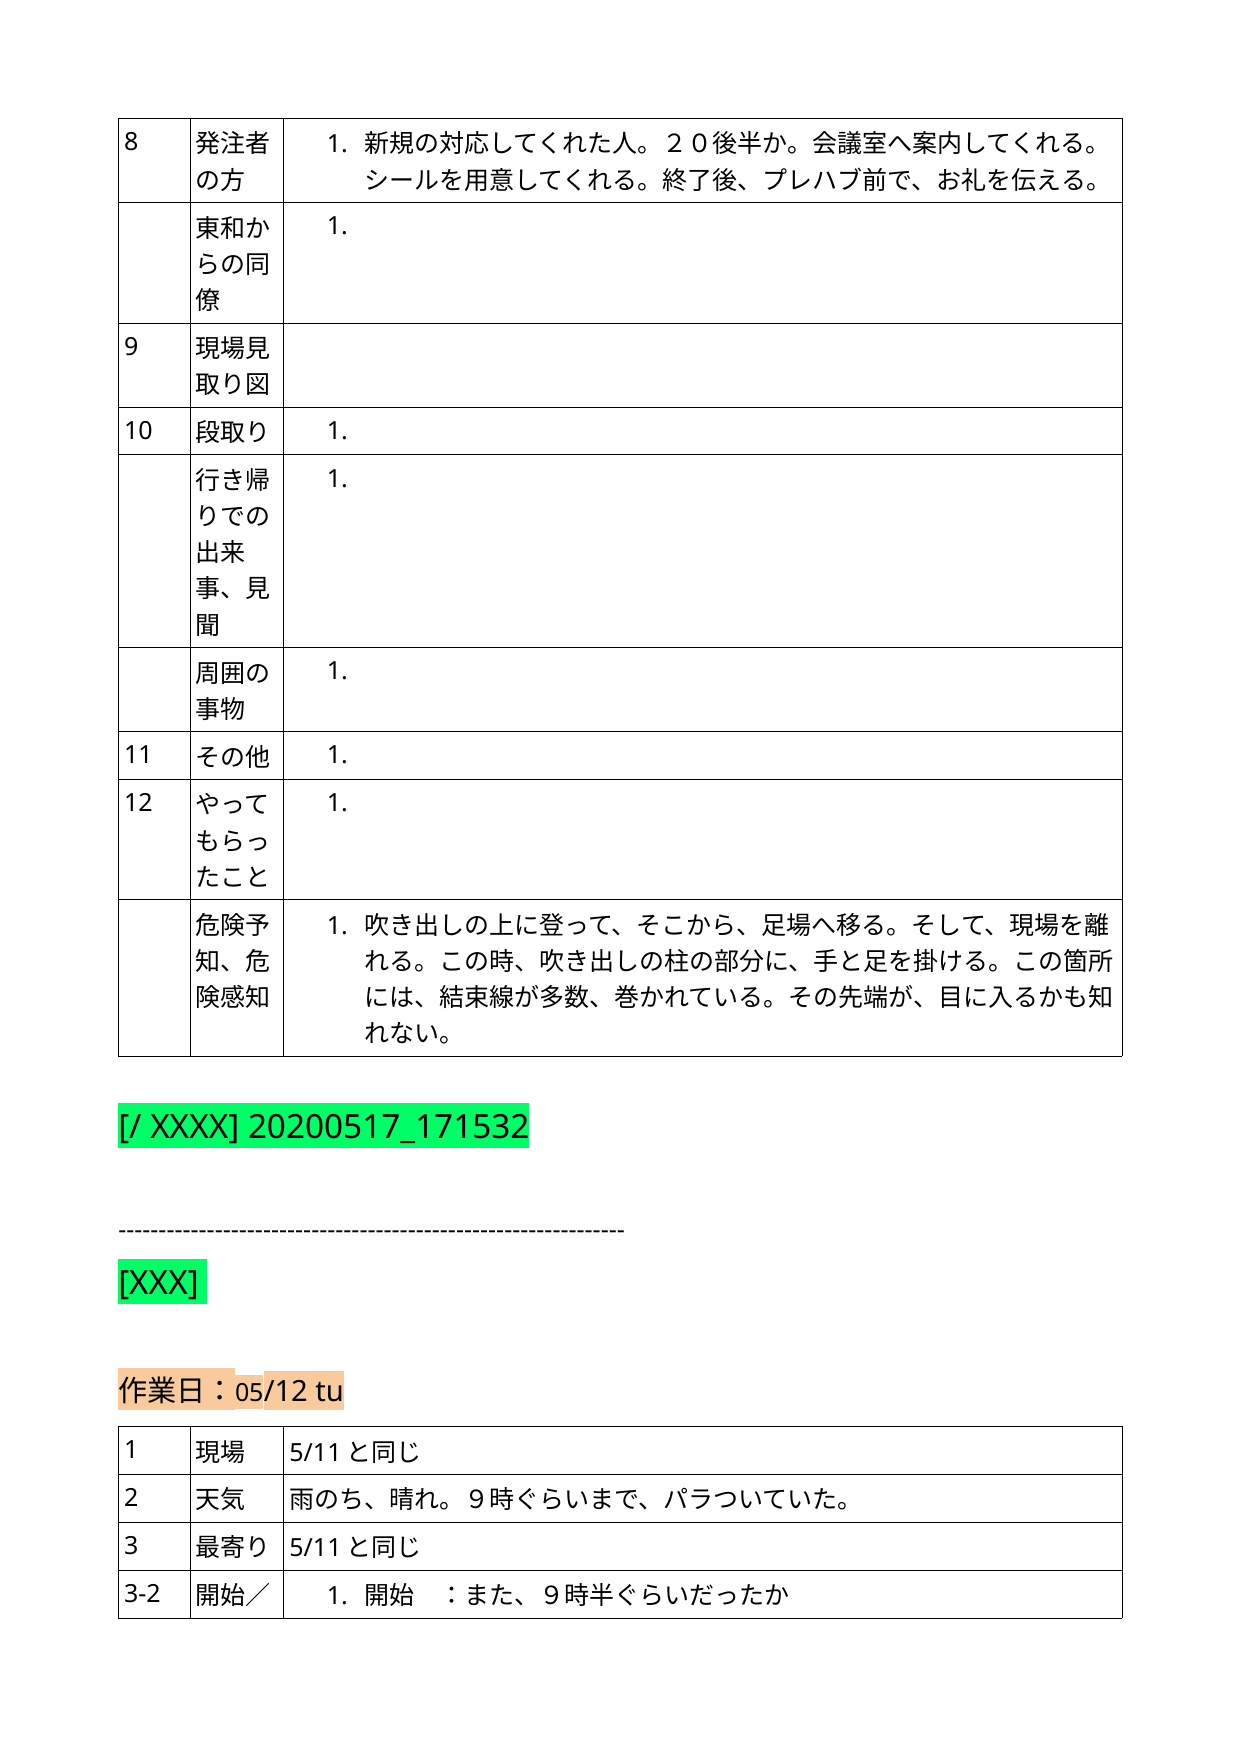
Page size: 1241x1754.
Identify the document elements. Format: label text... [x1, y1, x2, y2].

table_header 5/11と同じ [284, 1427, 1122, 1474]
table_cell [119, 900, 190, 1056]
table_cell 危険予知、危険感知 [191, 900, 283, 1056]
table_cell 発注者の方 [191, 119, 283, 202]
table_cell 3 [119, 1523, 190, 1570]
table_cell その他 [191, 732, 283, 779]
text 作業日：05/12 tu [118, 1368, 1122, 1410]
table_cell [284, 324, 1122, 407]
table_cell [284, 732, 1122, 779]
table_cell [284, 408, 1122, 454]
table_cell [284, 203, 1122, 322]
table_cell 最寄り [191, 1523, 283, 1570]
table_cell 雨のち、晴れ。９時ぐらいまで、パラついていた。 [284, 1475, 1122, 1522]
table_cell 3-2 [119, 1571, 190, 1618]
table_cell 段取り [191, 408, 283, 454]
table_cell 11 [119, 732, 190, 779]
table_cell 8 [119, 119, 190, 202]
table_cell [119, 455, 190, 647]
table_cell やってもらったこと [191, 780, 283, 899]
table_cell 新規の対応してくれた人。２０後半か。会議室へ案内してくれる。シールを用意してくれる。終了後、プレハブ前で、お礼を伝える。 [284, 119, 1122, 202]
table_cell 12 [119, 780, 190, 899]
table_cell 行き帰りでの出来事、見聞 [191, 455, 283, 647]
table_cell [284, 455, 1122, 647]
table_cell 5/11と同じ [284, 1523, 1122, 1570]
table_cell 現場見取り図 [191, 324, 283, 407]
table_cell [284, 780, 1122, 899]
table_cell 周囲の事物 [191, 648, 283, 731]
table_header 現場 [191, 1427, 283, 1474]
table_cell [119, 648, 190, 731]
table_cell 10 [119, 408, 190, 454]
table_cell 9 [119, 324, 190, 407]
table_cell 2 [119, 1475, 190, 1522]
table_cell [119, 203, 190, 322]
text --------------------------------------------------------------- [118, 1212, 1122, 1246]
table_cell 開始／ [191, 1571, 283, 1618]
table_header 1 [119, 1427, 190, 1474]
text [/ XXXX] 20200517_171532 [118, 1103, 1122, 1148]
text [XXX] [118, 1259, 1122, 1304]
table_cell 吹き出しの上に登って、そこから、足場へ移る。そして、現場を離れる。この時、吹き出しの柱の部分に、手と足を掛ける。この箇所には、結束線が多数、巻かれている。その先端が、目に入るかも知れない。 [284, 900, 1122, 1056]
table_cell 開始 ：また、９時半ぐらいだったか 詰所到着：１５時半過ぎ [284, 1571, 1122, 1618]
table_cell 東和からの同僚 [191, 203, 283, 322]
table_cell [284, 648, 1122, 731]
table_cell 天気 [191, 1475, 283, 1522]
